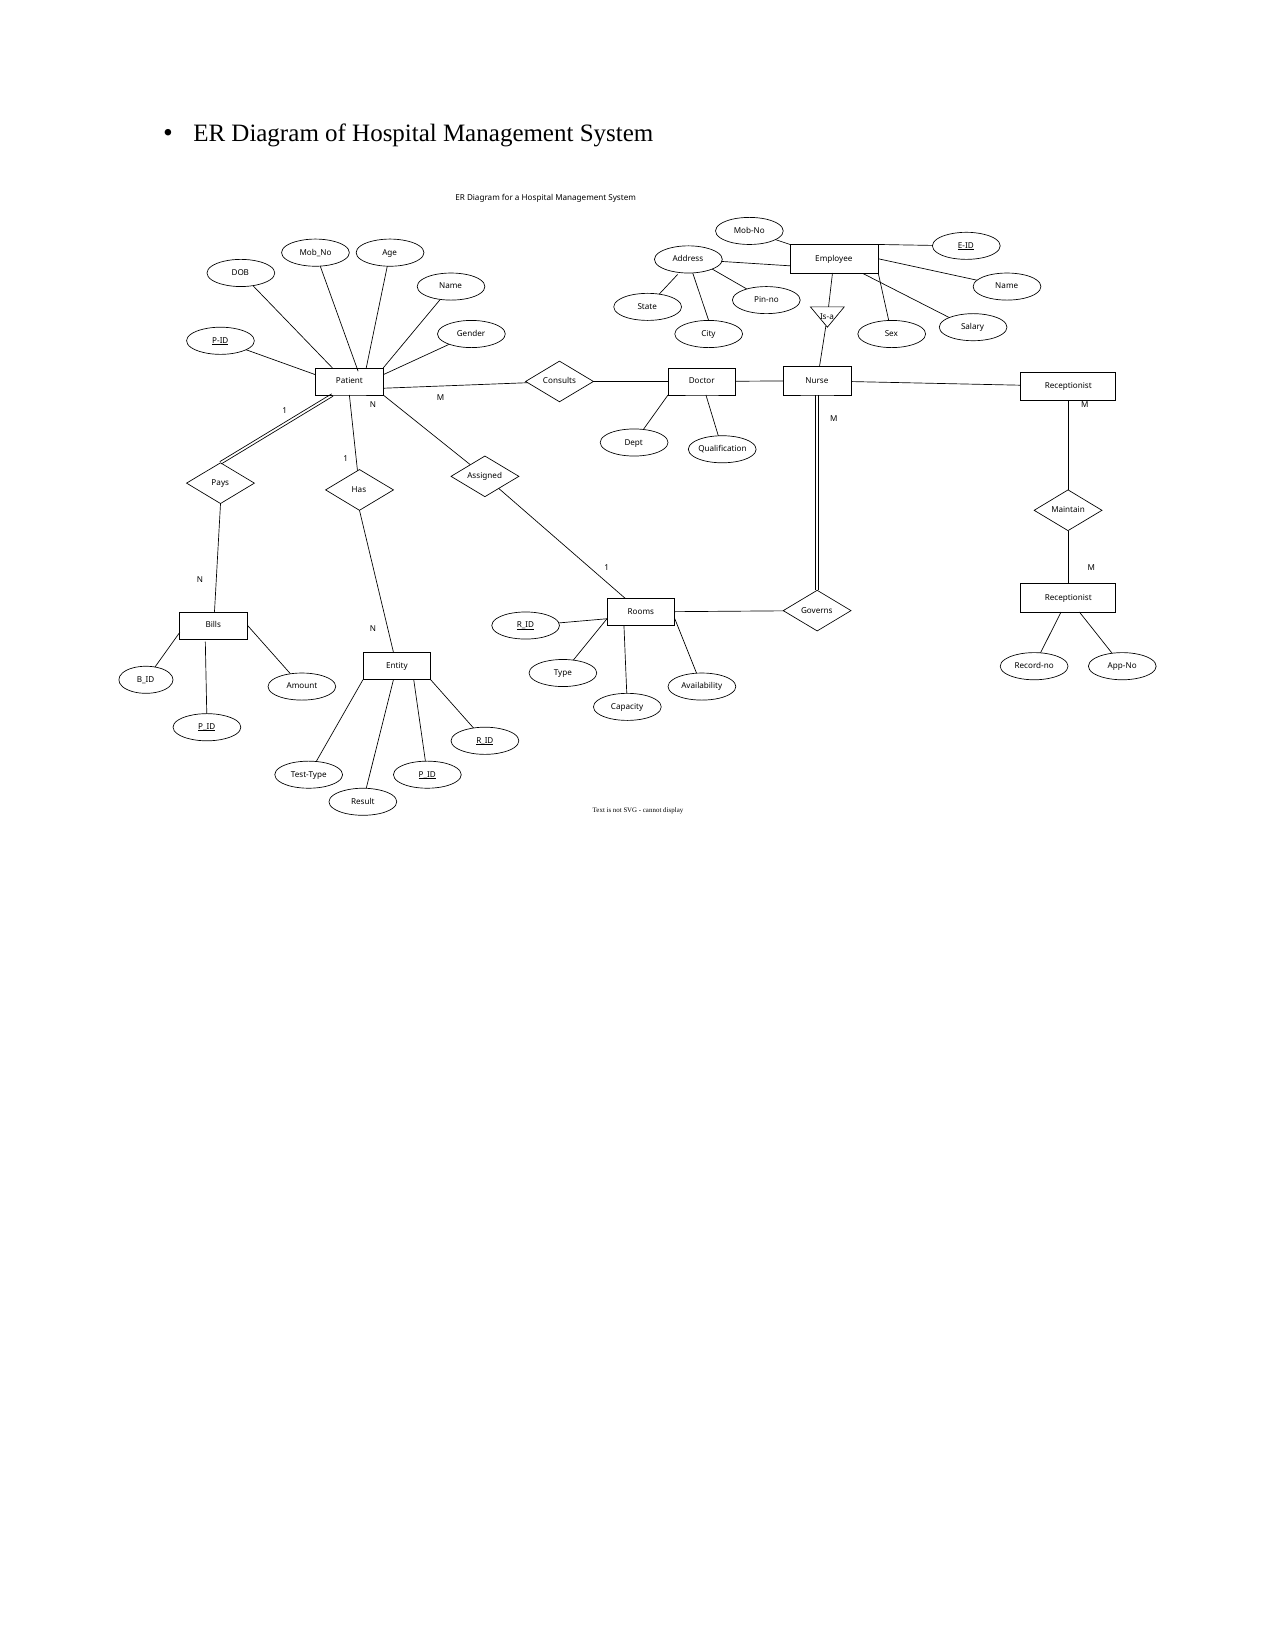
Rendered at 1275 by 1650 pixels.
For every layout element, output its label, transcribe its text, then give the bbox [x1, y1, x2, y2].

list ER Diagram of Hospital Management System [164, 118, 1157, 147]
